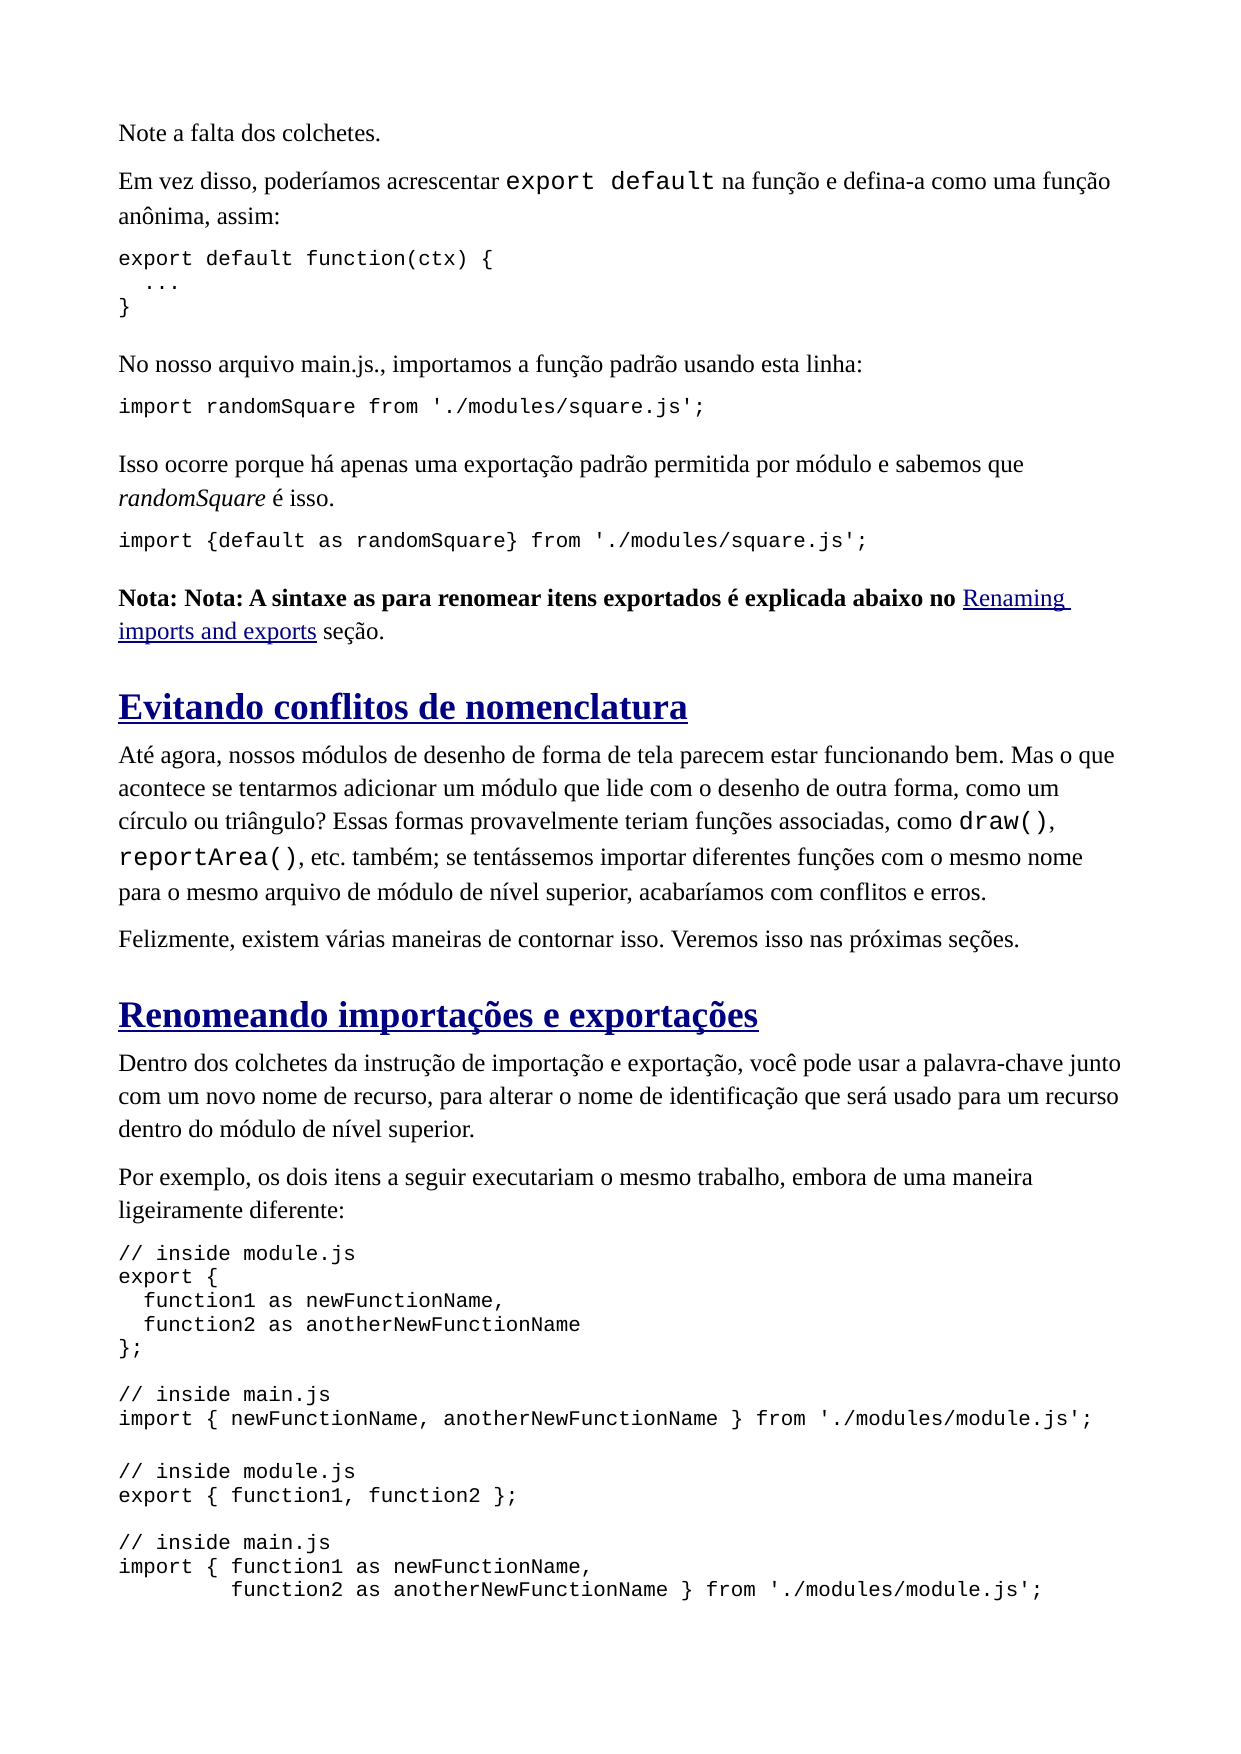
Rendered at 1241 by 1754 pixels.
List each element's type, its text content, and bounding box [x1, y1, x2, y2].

text }; [118, 1337, 1122, 1361]
text import {default as randomSquare} from './modules/square.js'; [118, 530, 1122, 554]
text export default function(ctx) { [118, 248, 1122, 272]
text // inside main.js [118, 1532, 1122, 1556]
text Isso ocorre porque há apenas uma exportação padrão permitida por módulo e sabemos que randomSquare é isso. [118, 449, 1122, 511]
text Em vez disso, poderíamos acrescentar export default na função e defina-a como uma função anônima, assim: [118, 166, 1122, 229]
text // inside module.js [118, 1461, 1122, 1485]
text function2 as anotherNewFunctionName } from './modules/module.js'; [118, 1579, 1122, 1603]
text // inside module.js [118, 1243, 1122, 1266]
text import { newFunctionName, anotherNewFunctionName } from './modules/module.js'; [118, 1408, 1122, 1432]
text function1 as newFunctionName, [118, 1290, 1122, 1313]
subtitle Evitando conflitos de nomenclatura [118, 685, 1122, 728]
text Felizmente, existem várias maneiras de contornar isso. Veremos isso nas próximas seções. [118, 924, 1122, 953]
text ... [118, 272, 1122, 296]
text import randomSquare from './modules/square.js'; [118, 396, 1122, 420]
text Nota: Nota: A sintaxe as para renomear itens exportados é explicada abaixo no Renaming imports and exports seção. [118, 583, 1122, 645]
text Dentro dos colchetes da instrução de importação e exportação, você pode usar a palavra-chave junto com um novo nome de recurso, para alterar o nome de identificação que será usado para um recurso dentro do módulo de nível superior. [118, 1048, 1122, 1143]
text Por exemplo, os dois itens a seguir executariam o mesmo trabalho, embora de uma maneira ligeiramente diferente: [118, 1162, 1122, 1224]
text import { function1 as newFunctionName, [118, 1556, 1122, 1579]
text No nosso arquivo main.js., importamos a função padrão usando esta linha: [118, 349, 1122, 378]
text function2 as anotherNewFunctionName [118, 1313, 1122, 1337]
text Note a falta dos colchetes. [118, 118, 1122, 147]
text Até agora, nossos módulos de desenho de forma de tela parecem estar funcionando bem. Mas o que acontece se tentarmos adicionar um módulo que lide com o desenho de outra forma, como um círculo ou triângulo? Essas formas provavelmente teriam funções associadas, como draw(), reportArea(), etc. também; se tentássemos importar diferentes funções com o mesmo nome para o mesmo arquivo de módulo de nível superior, acabaríamos com conflitos e erros. [118, 740, 1122, 905]
text } [118, 296, 1122, 319]
text export { [118, 1266, 1122, 1290]
subtitle Renomeando importações e exportações [118, 993, 1122, 1036]
text export { function1, function2 }; [118, 1485, 1122, 1508]
text // inside main.js [118, 1384, 1122, 1408]
